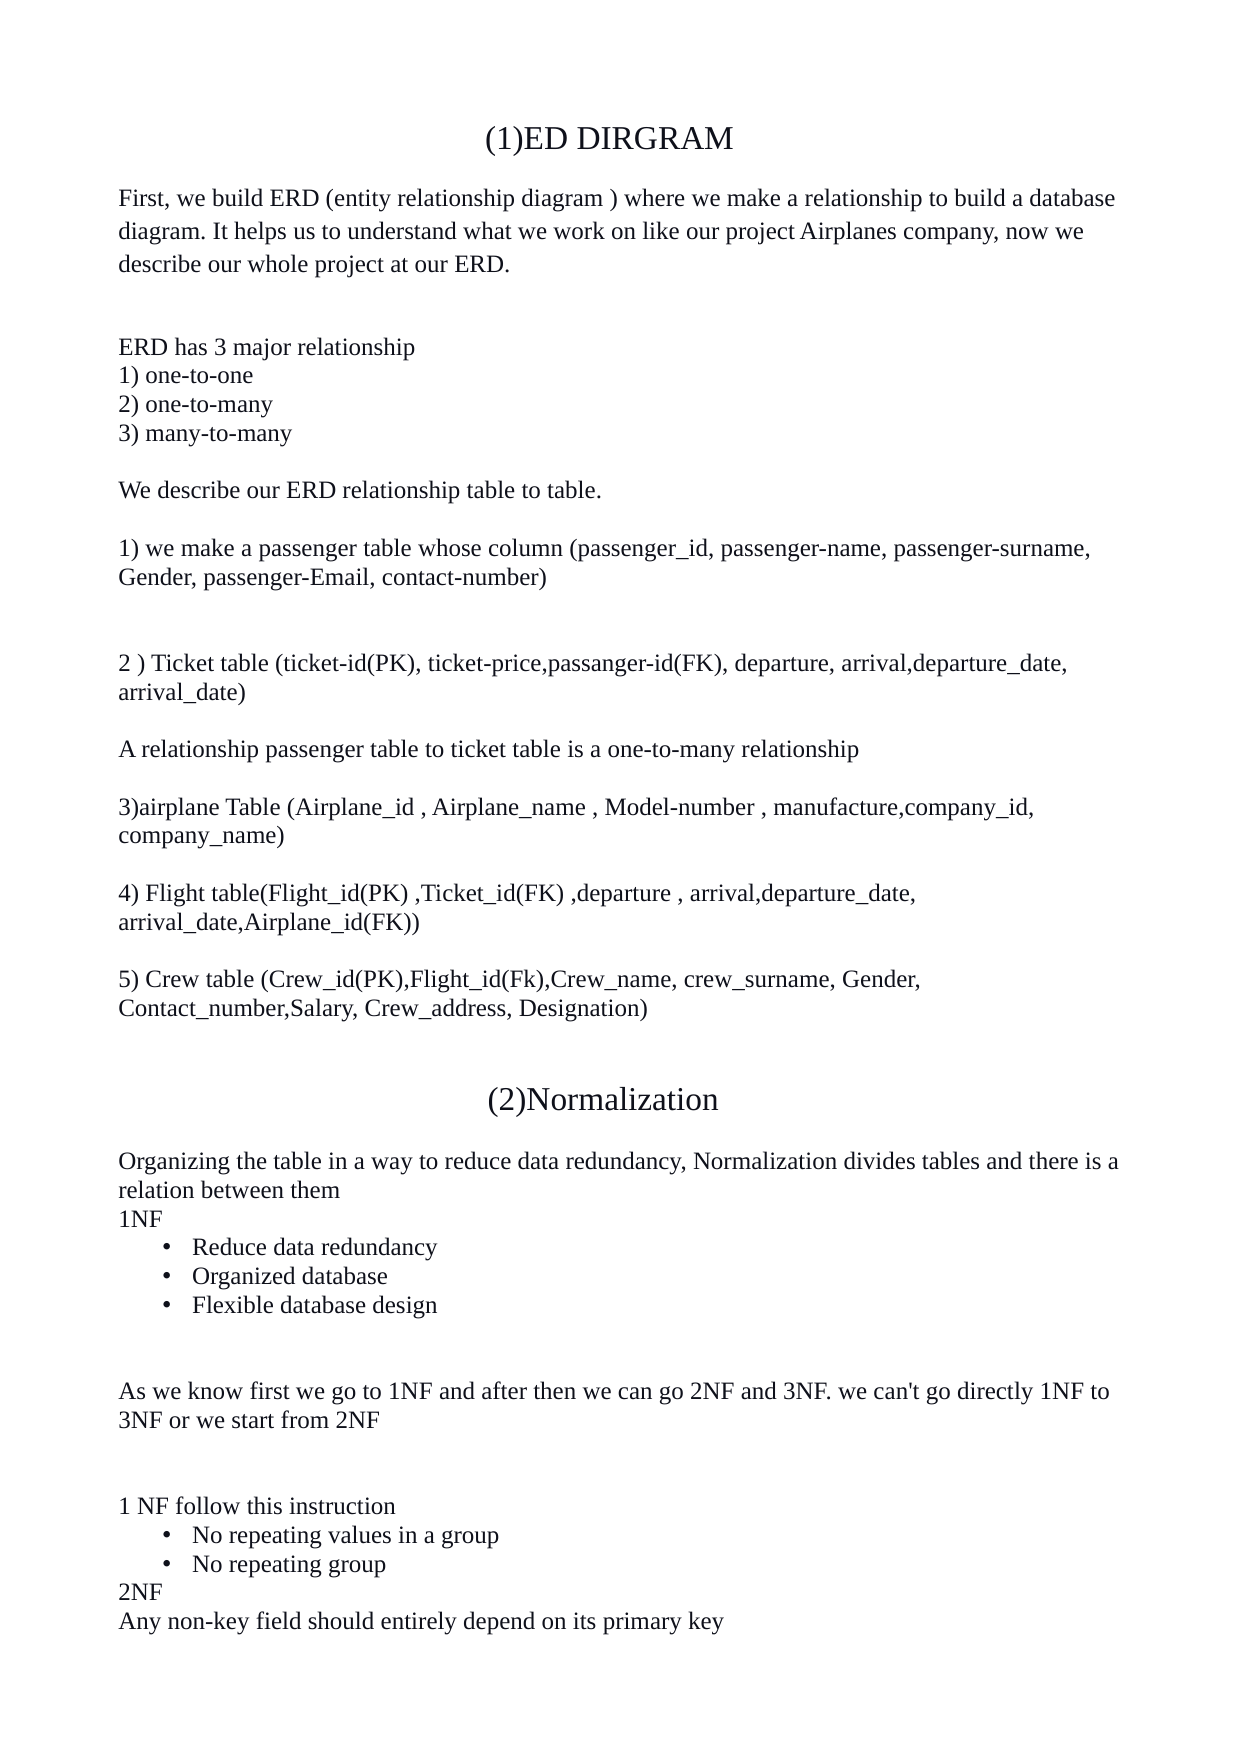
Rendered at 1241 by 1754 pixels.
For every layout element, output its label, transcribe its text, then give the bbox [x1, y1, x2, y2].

text 1) one-to-one [118, 360, 1122, 389]
text As we know first we go to 1NF and after then we can go 2NF and 3NF. we can't go directly 1NF to 3NF or we start from 2NF [118, 1376, 1122, 1434]
list Organized database [162, 1261, 1122, 1290]
list Reduce data redundancy [162, 1232, 1122, 1261]
text A relationship passenger table to ticket table is a one-to-many relationship [118, 734, 1122, 763]
text 2) one-to-many [118, 389, 1122, 418]
text (2)Normalization [413, 1079, 1122, 1117]
text 5) Crew table (Crew_id(PK),Flight_id(Fk),Crew_name, crew_surname, Gender, Contact_number,Salary, Crew_address, Designation) [118, 964, 1122, 1022]
text ERD has 3 major relationship [118, 332, 1122, 360]
list Flexible database design [162, 1290, 1122, 1319]
list No repeating group [162, 1549, 1122, 1577]
text 1) we make a passenger table whose column (passenger_id, passenger-name, passenger-surname, Gender, passenger-Email, contact-number) [118, 533, 1122, 590]
text First, we build ERD (entity relationship diagram ) where we make a relationship to build a database diagram. It helps us to understand what we work on like our project Airplanes company, now we describe our whole project at our ERD. [118, 183, 1122, 278]
text 4) Flight table(Flight_id(PK) ,Ticket_id(FK) ,departure , arrival,departure_date, arrival_date,Airplane_id(FK)) [118, 878, 1122, 935]
text Organizing the table in a way to reduce data redundancy, Normalization divides tables and there is a relation between them [118, 1146, 1122, 1204]
text (1)ED DIRGRAM [118, 118, 1122, 156]
text 1 NF follow this instruction [118, 1491, 1122, 1520]
text 3) many-to-many [118, 418, 1122, 447]
text 2 ) Ticket table (ticket-id(PK), ticket-price,passanger-id(FK), departure, arrival,departure_date, arrival_date) [118, 648, 1122, 705]
text 3)airplane Table (Airplane_id , Airplane_name , Model-number , manufacture,company_id, company_name) [118, 792, 1122, 849]
text Any non-key field should entirely depend on its primary key [118, 1606, 1122, 1635]
list No repeating values in a group [162, 1520, 1122, 1549]
text 1NF [118, 1204, 1122, 1232]
text 2NF [118, 1577, 1122, 1606]
text We describe our ERD relationship table to table. [118, 475, 1122, 504]
